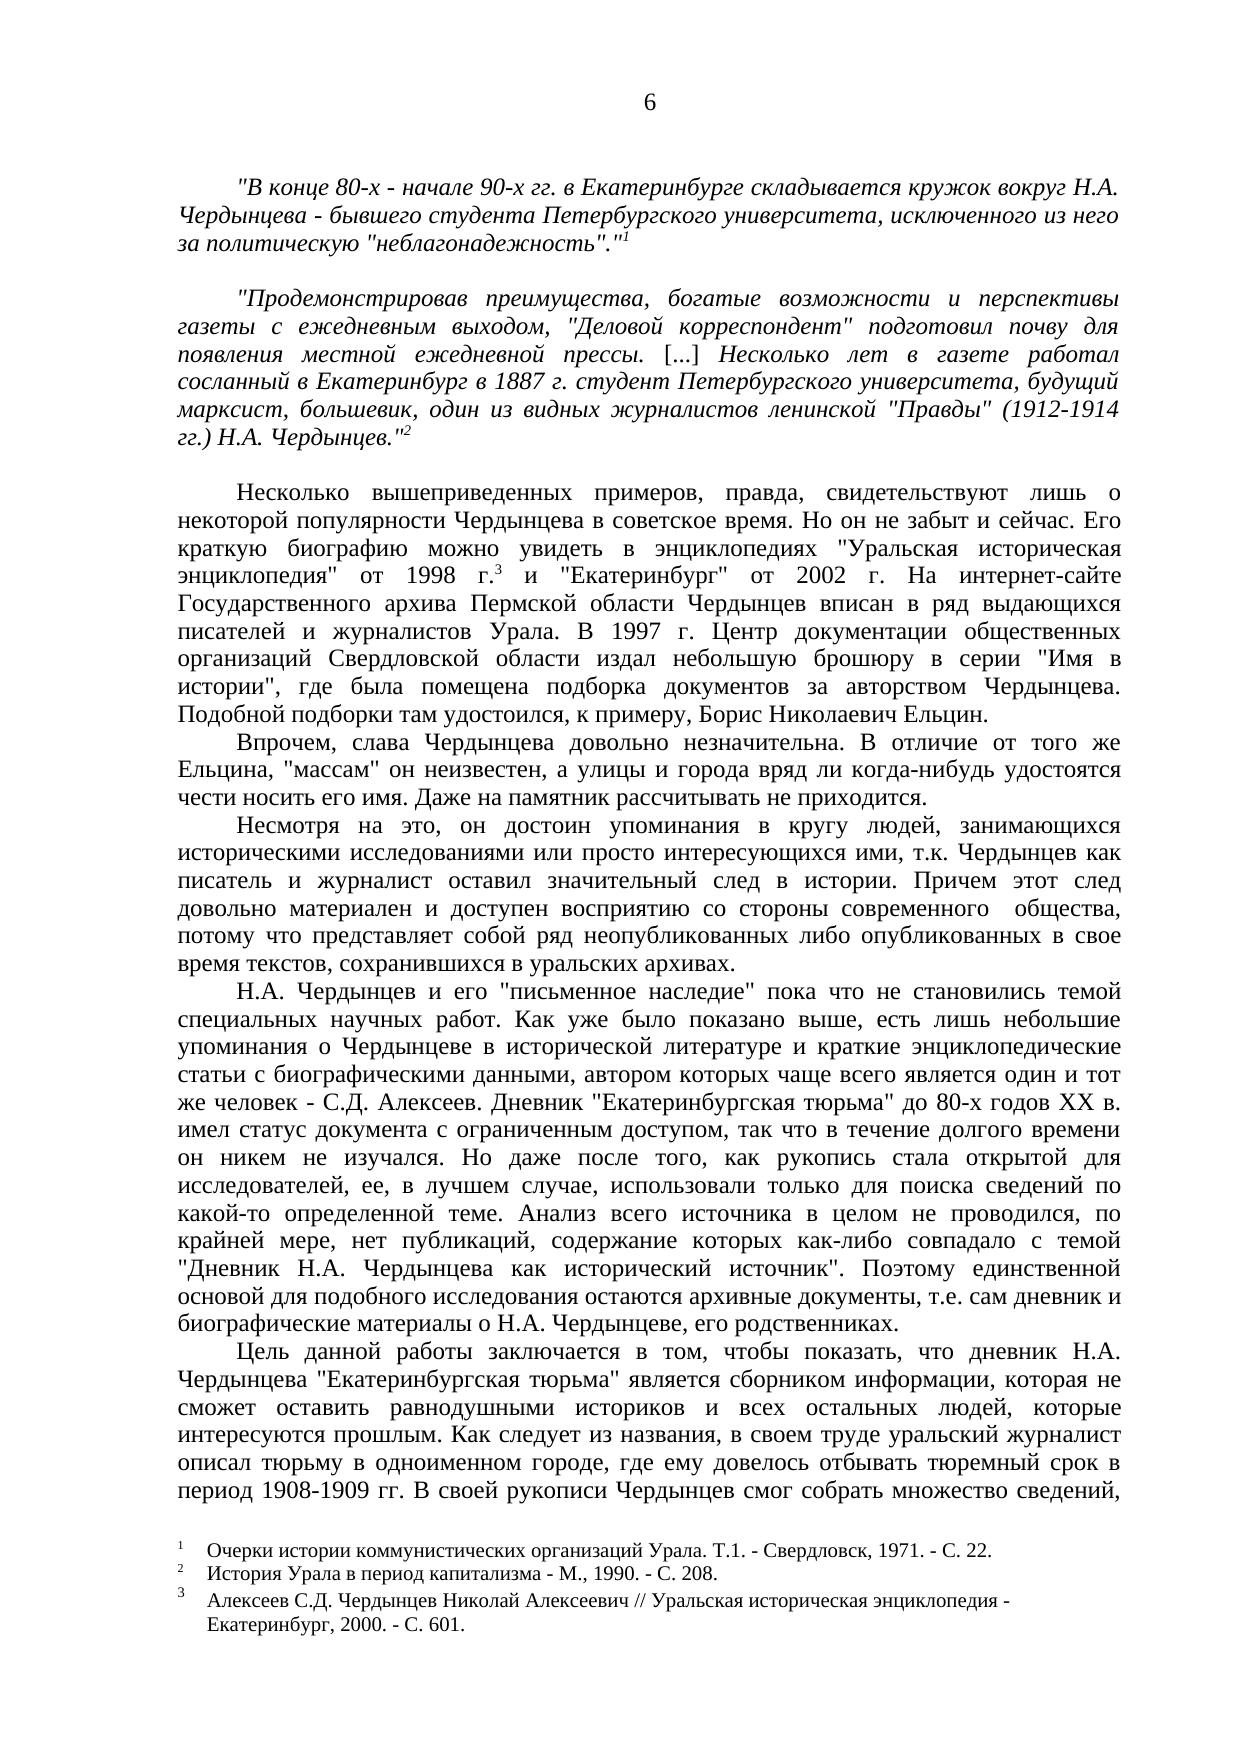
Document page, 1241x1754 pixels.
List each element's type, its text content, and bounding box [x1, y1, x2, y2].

text Впрочем, слава Чердынцева довольно незначительна. В отличие от того же Ельцина, "массам" он неизвестен, а улицы и города вряд ли когда-нибудь удостоятся чести носить его имя. Даже на памятник рассчитывать не приходится. [177, 728, 1122, 811]
text Н.А. Чердынцев и его "письменное наследие" пока что не становились темой специальных научных работ. Как уже было показано выше, есть лишь небольшие упоминания о Чердынцеве в исторической литературе и краткие энциклопедические статьи с биографическими данными, автором которых чаще всего является один и тот же человек - С.Д. Алексеев. Дневник "Екатеринбургская тюрьма" до 80-х годов XX в. имел статус документа с ограниченным доступом, так что в течение долгого времени он никем не изучался. Но даже после того, как рукопись стала открытой для исследователей, ее, в лучшем случае, использовали только для поиска сведений по какой-то определенной теме. Анализ всего источника в целом не проводился, по крайней мере, нет публикаций, содержание которых как-либо совпадало с темой "Дневник Н.А. Чердынцева как исторический источник". Поэтому единственной основой для подобного исследования остаются архивные документы, т.е. сам дневник и биографические материалы о Н.А. Чердынцеве, его родственниках. [177, 977, 1122, 1337]
text Несмотря на это, он достоин упоминания в кругу людей, занимающихся историческими исследованиями или просто интересующихся ими, т.к. Чердынцев как писатель и журналист оставил значительный след в истории. Причем этот след довольно материален и доступен восприятию со стороны современного общества, потому что представляет собой ряд неопубликованных либо опубликованных в свое время текстов, сохранившихся в уральских архивах. [177, 811, 1122, 977]
text Несколько вышеприведенных примеров, правда, свидетельствуют лишь о некоторой популярности Чердынцева в советское время. Но он не забыт и сейчас. Его краткую биографию можно увидеть в энциклопедиях "Уральская историческая энциклопедия" от 1998 г. и "Екатеринбург" от 2002 г. На интернет-сайте Государственного архива Пермской области Чердынцев вписан в ряд выдающихся писателей и журналистов Урала. В 1997 г. Центр документации общественных организаций Свердловской области издал небольшую брошюру в серии "Имя в истории", где была помещена подборка документов за авторством Чердынцева. Подобной подборки там удостоился, к примеру, Борис Николаевич Ельцин. [177, 478, 1122, 728]
text Алексеев С.Д. Чердынцев Николай Алексеевич // Уральская историческая энциклопедия - Екатеринбург, 2000. - С. 601. [177, 1585, 1122, 1636]
text Цель данной работы заключается в том, чтобы показать, что дневник Н.А. Чердынцева "Екатеринбургская тюрьма" является сборником информации, которая не сможет оставить равнодушными историков и всех остальных людей, которые интересуются прошлым. Как следует из названия, в своем труде уральский журналист описал тюрьму в одноименном городе, где ему довелось отбывать тюремный срок в период 1908-1909 гг. В своей рукописи Чердынцев смог собрать множество сведений, [177, 1337, 1122, 1503]
text "В конце 80-х - начале 90-х гг. в Екатеринбурге складывается кружок вокруг Н.А. Чердынцева - бывшего студента Петербургского университета, исключенного из него за политическую "неблагонадежность"." [177, 173, 1122, 257]
text История Урала в период капитализма - М., 1990. - С. 208. [177, 1562, 1122, 1585]
text "Продемонстрировав преимущества, богатые возможности и перспективы газеты с ежедневным выходом, "Деловой корреспондент" подготовил почву для появления местной ежедневной прессы. [...] Несколько лет в газете работал сосланный в Екатеринбург в 1887 г. студент Петербургского университета, будущий марксист, большевик, один из видных журналистов ленинской "Правды" (1912-1914 гг.) Н.А. Чердынцев." [177, 284, 1122, 451]
text Очерки истории коммунистических организаций Урала. Т.1. - Свердловск, 1971. - С. 22. [177, 1539, 1122, 1562]
